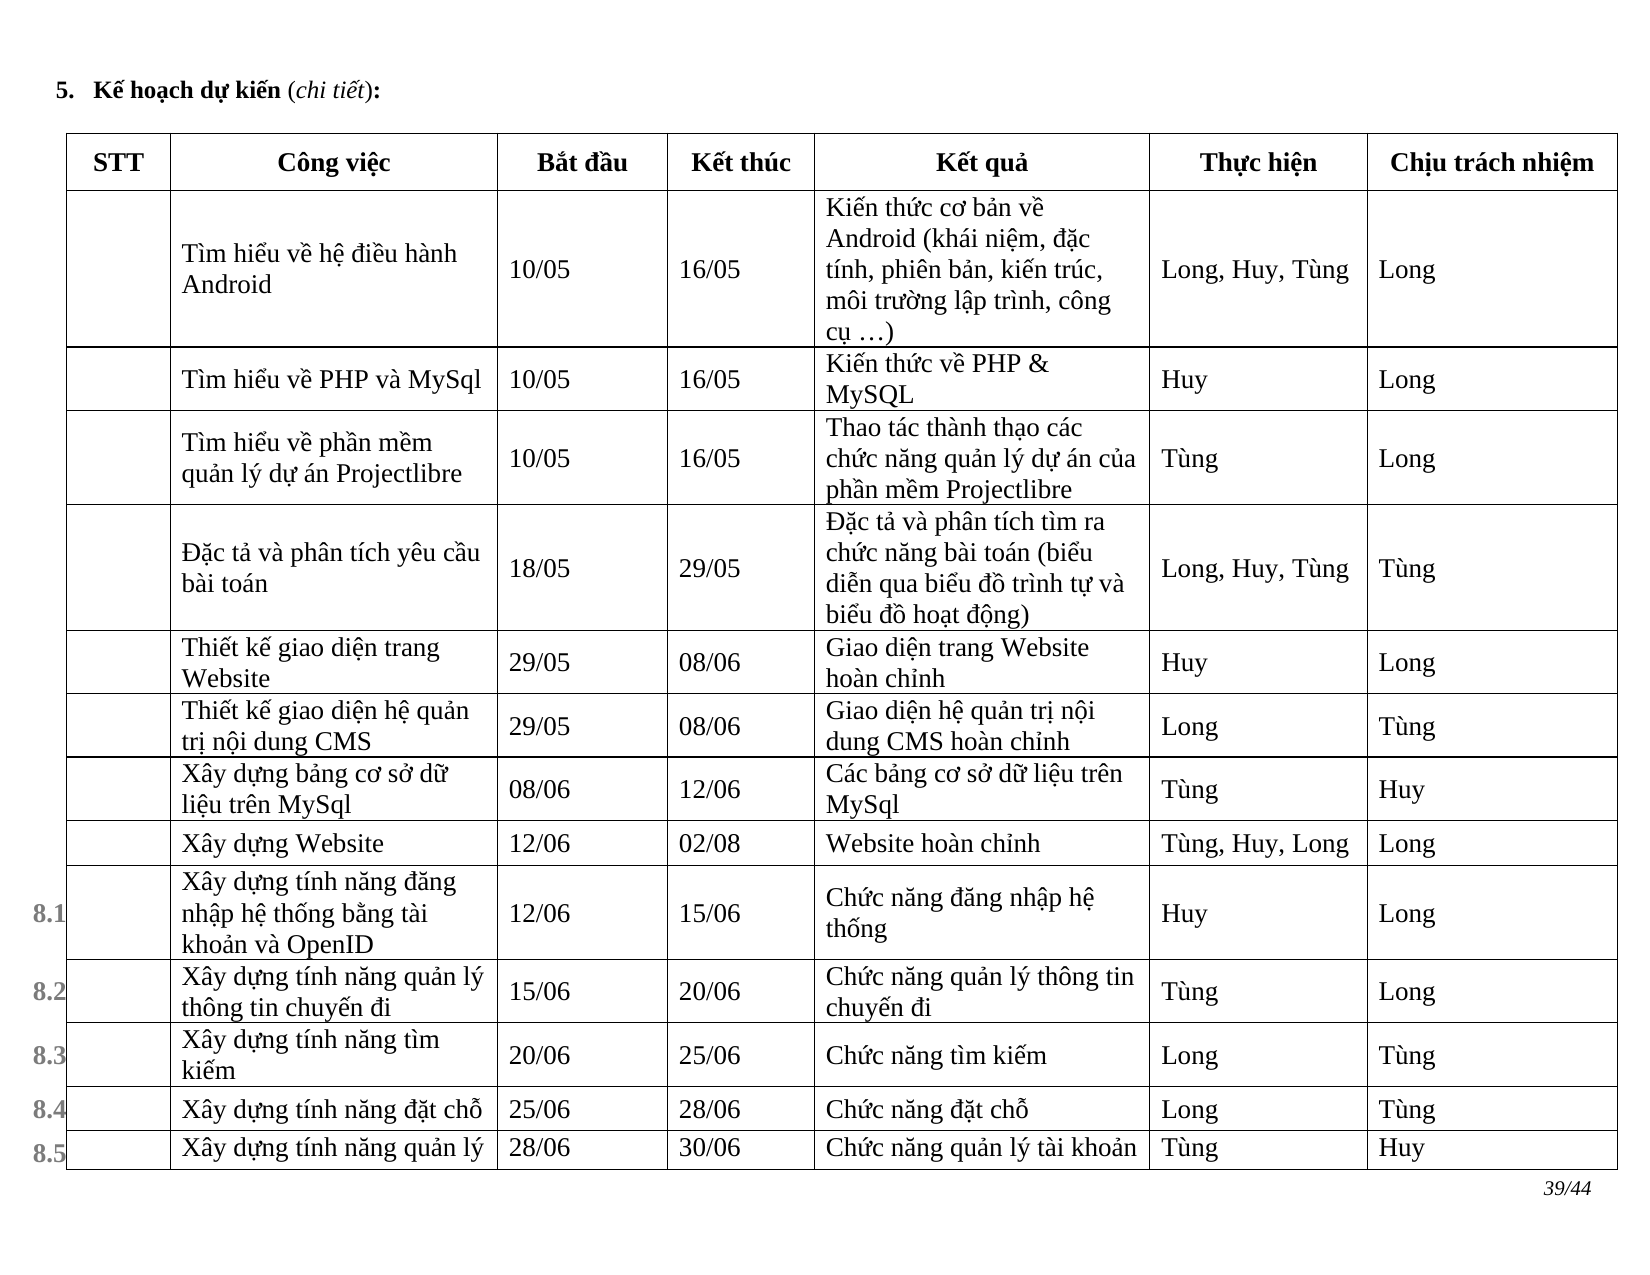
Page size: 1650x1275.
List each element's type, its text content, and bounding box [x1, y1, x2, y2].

table_cell Giao diện trang Website hoàn chỉnh [815, 631, 1149, 693]
table_cell 28/06 [668, 1087, 814, 1130]
table_cell Các bảng cơ sở dữ liệu trên MySql [815, 758, 1149, 820]
table_cell 08/06 [498, 758, 667, 820]
table_cell 16/05 [668, 348, 814, 410]
table_cell Xây dựng tính năng tìm kiếm [171, 1023, 497, 1086]
table_cell Long [1368, 821, 1617, 864]
table_cell 29/05 [498, 694, 667, 756]
table_cell Chức năng đặt chỗ [815, 1087, 1149, 1130]
table_cell 02/08 [668, 821, 814, 864]
table_cell 10/05 [498, 191, 667, 346]
table_cell Chức năng đăng nhập hệ thống [815, 866, 1149, 959]
table_cell 29/05 [668, 505, 814, 630]
table_cell 29/05 [498, 631, 667, 693]
table_header Chịu trách nhiệm [1368, 134, 1617, 189]
table_cell Tìm hiểu về PHP và MySql [171, 348, 497, 410]
table_cell Long, Huy, Tùng [1150, 505, 1367, 630]
table_cell Xây dựng Website [171, 821, 497, 864]
table_cell Long [1150, 1087, 1367, 1130]
table_cell Xây dựng tính năng quản lý thông tin chuyến đi [171, 960, 497, 1022]
table_cell Tùng, Huy, Long [1150, 821, 1367, 864]
table_cell Tùng [1368, 694, 1617, 756]
table_cell Kiến thức cơ bản về Android (khái niệm, đặc tính, phiên bản, kiến trúc, môi trường lập trình, công cụ …) [815, 191, 1149, 346]
table_cell 6 [67, 694, 170, 756]
table_header Bắt đầu [498, 134, 667, 189]
table_cell Giao diện hệ quản trị nội dung CMS hoàn chỉnh [815, 694, 1149, 756]
table_cell 10/05 [498, 348, 667, 410]
table_cell Thiết kế giao diện hệ quản trị nội dung CMS [171, 694, 497, 756]
table_cell 12/06 [498, 866, 667, 959]
table_header Công việc [171, 134, 497, 189]
table_cell 18/05 [498, 505, 667, 630]
table_cell Long [1368, 191, 1617, 346]
table_cell 20/06 [498, 1023, 667, 1086]
table_cell Tìm hiểu về hệ điều hành Android [171, 191, 497, 346]
table_header Thực hiện [1150, 134, 1367, 189]
table_cell Xây dựng tính năng đặt chỗ [171, 1087, 497, 1130]
table_cell 15/06 [668, 866, 814, 959]
table_cell 3 [67, 411, 170, 504]
table_cell Huy [1368, 758, 1617, 820]
table_cell 28/06 [498, 1131, 667, 1169]
table_cell 16/05 [668, 191, 814, 346]
table_cell 8.3 [67, 1023, 170, 1086]
table_cell Long [1368, 960, 1617, 1022]
table_header Kết thúc [668, 134, 814, 189]
table_cell Tùng [1368, 505, 1617, 630]
list Kế hoạch dự kiến (chi tiết): [56, 75, 1593, 104]
table_cell 10/05 [498, 411, 667, 504]
table_cell Xây dựng bảng cơ sở dữ liệu trên MySql [171, 758, 497, 820]
table_cell 25/06 [498, 1087, 667, 1130]
table_cell Xây dựng tính năng đăng nhập hệ thống bằng tài khoản và OpenID [171, 866, 497, 959]
table_cell 20/06 [668, 960, 814, 1022]
table_cell 08/06 [668, 694, 814, 756]
table_cell 25/06 [668, 1023, 814, 1086]
table_cell 8.2 [67, 960, 170, 1022]
table_cell Chức năng tìm kiếm [815, 1023, 1149, 1086]
table_cell 8.4 [67, 1087, 170, 1130]
table_cell Tùng [1150, 1131, 1367, 1169]
table_cell Tùng [1368, 1087, 1617, 1130]
table_cell 30/06 [668, 1131, 814, 1169]
table_cell Thiết kế giao diện trang Website [171, 631, 497, 693]
table_cell 08/06 [668, 631, 814, 693]
table_cell Tìm hiểu về phần mềm quản lý dự án Projectlibre [171, 411, 497, 504]
table_cell Đặc tả và phân tích yêu cầu bài toán [171, 505, 497, 630]
table_cell 16/05 [668, 411, 814, 504]
table_cell 5 [67, 631, 170, 693]
table_cell Long [1368, 411, 1617, 504]
table_cell 4 [67, 505, 170, 630]
table_cell Tùng [1368, 1023, 1617, 1086]
table_cell Tùng [1150, 411, 1367, 504]
table_cell 12/06 [668, 758, 814, 820]
table_cell 8.1 [67, 866, 170, 959]
table_cell 8.5 [67, 1131, 170, 1169]
table_cell Đặc tả và phân tích tìm ra chức năng bài toán (biểu diễn qua biểu đồ trình tự và biểu đồ hoạt động) [815, 505, 1149, 630]
table_cell Tùng [1150, 960, 1367, 1022]
table_cell 15/06 [498, 960, 667, 1022]
table_cell Huy [1150, 348, 1367, 410]
table_cell Huy [1150, 631, 1367, 693]
table_cell Xây dựng tính năng quản lý [171, 1131, 497, 1169]
table_cell Long, Huy, Tùng [1150, 191, 1367, 346]
table_cell Long [1150, 1023, 1367, 1086]
table_cell Website hoàn chỉnh [815, 821, 1149, 864]
table_cell Chức năng quản lý thông tin chuyến đi [815, 960, 1149, 1022]
table_cell Long [1368, 348, 1617, 410]
table_cell Long [1368, 631, 1617, 693]
table_header STT [67, 134, 170, 189]
table_cell 12/06 [498, 821, 667, 864]
table_cell 7 [67, 758, 170, 820]
table_cell Huy [1150, 866, 1367, 959]
table_cell Thao tác thành thạo các chức năng quản lý dự án của phần mềm Projectlibre [815, 411, 1149, 504]
table_header Kết quả [815, 134, 1149, 189]
table_cell 8 [67, 821, 170, 864]
table_cell Tùng [1150, 758, 1367, 820]
table_cell Long [1368, 866, 1617, 959]
table_cell Long [1150, 694, 1367, 756]
table_cell 2 [67, 348, 170, 410]
table_cell 1 [67, 191, 170, 346]
table_cell Kiến thức về PHP & MySQL [815, 348, 1149, 410]
table_cell Huy [1368, 1131, 1617, 1169]
table_cell Chức năng quản lý tài khoản [815, 1131, 1149, 1169]
